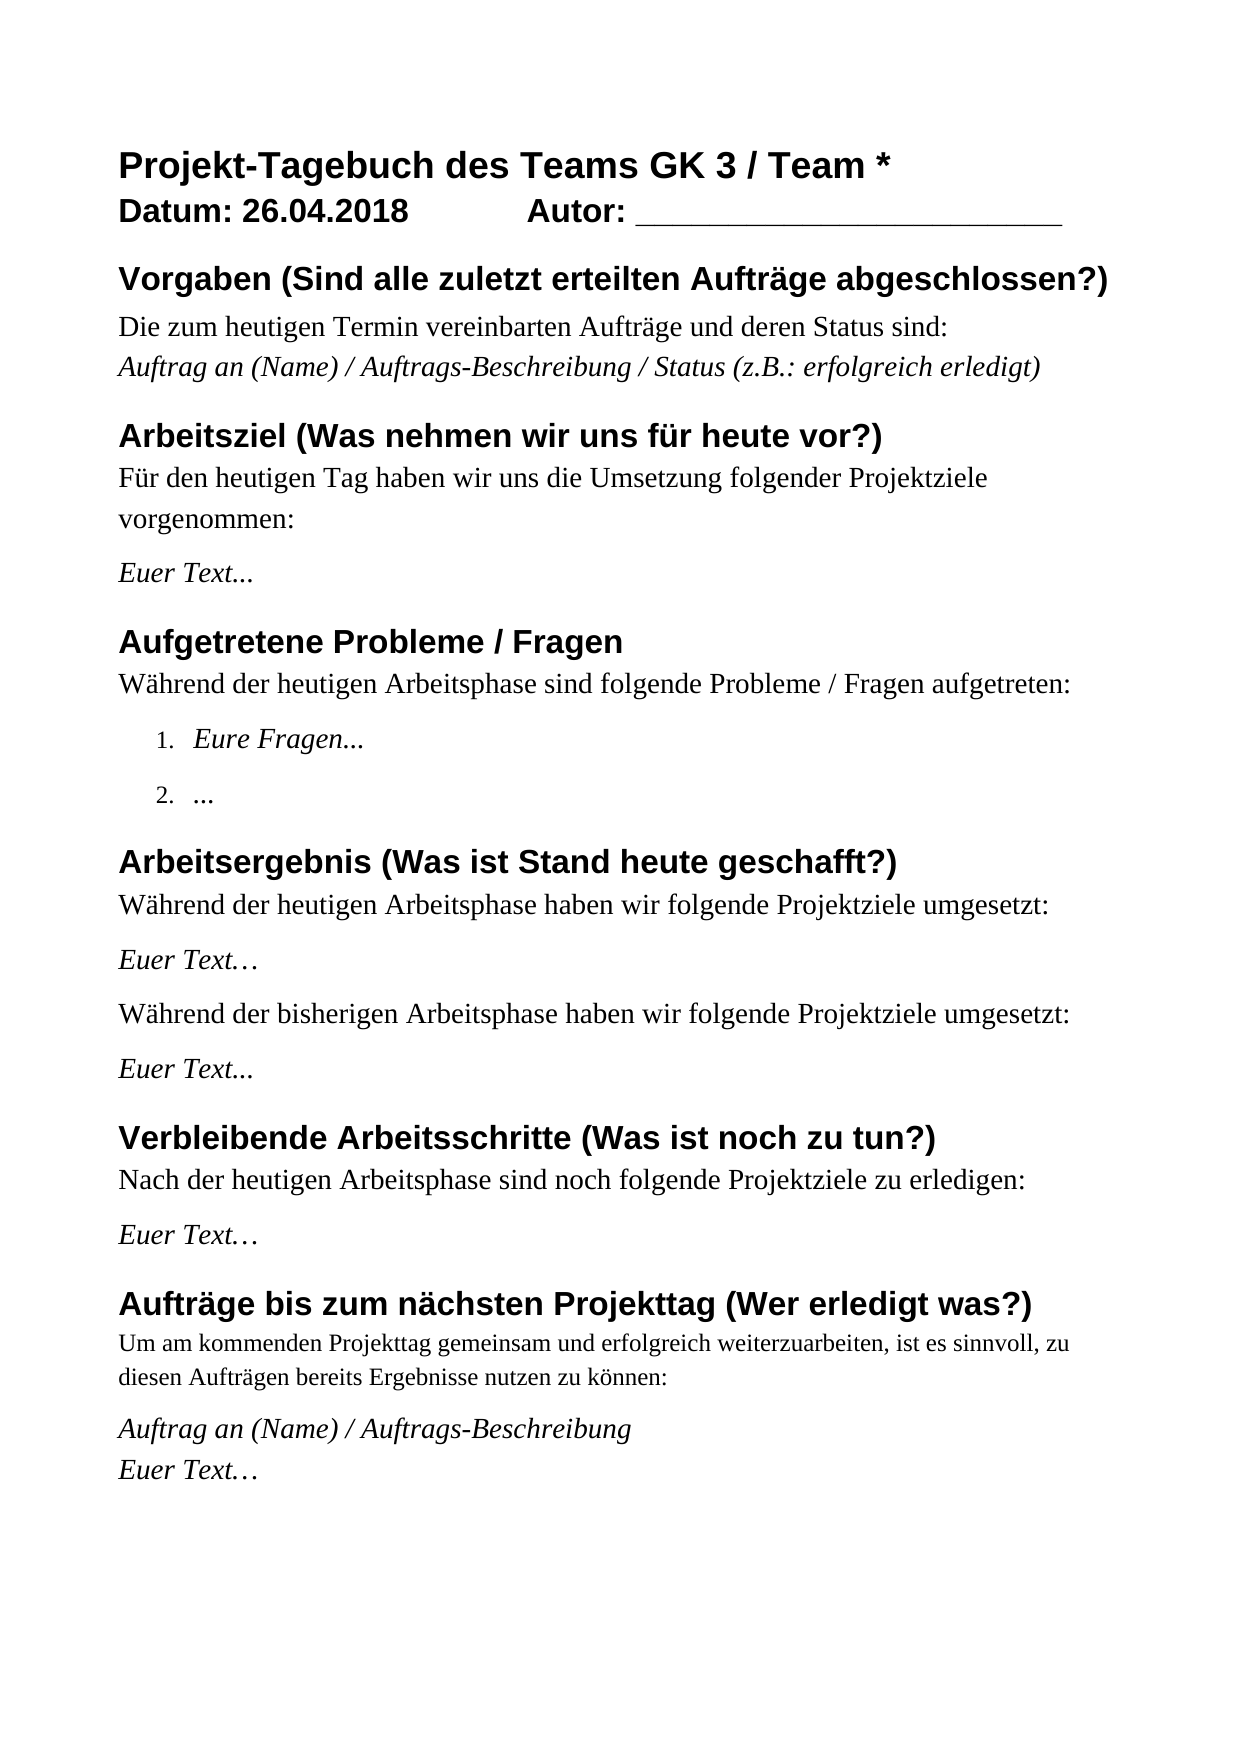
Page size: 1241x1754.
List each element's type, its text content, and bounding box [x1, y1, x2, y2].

list Aufgetretene Probleme / Fragen [118, 622, 1122, 661]
text Nach der heutigen Arbeitsphase sind noch folgende Projektziele zu erledigen: [118, 1162, 1122, 1196]
list Arbeitsergebnis (Was ist Stand heute geschafft?) [118, 843, 1122, 881]
text Euer Text… [118, 1217, 1122, 1251]
text Während der heutigen Arbeitsphase sind folgende Probleme / Fragen aufgetreten: [118, 666, 1122, 700]
text Die zum heutigen Termin vereinbarten Aufträge und deren Status sind: Auftrag an (Name) / Auftrags-Beschreibung / Status (z.B.: erfolgreich erledigt) [118, 309, 1122, 383]
list Datum: 26.04.2018 Autor: _______________________ [118, 191, 1122, 230]
text Während der bisherigen Arbeitsphase haben wir folgende Projektziele umgesetzt: [118, 997, 1122, 1030]
text Euer Text… [118, 942, 1122, 975]
text Während der heutigen Arbeitsphase haben wir folgende Projektziele umgesetzt: [118, 887, 1122, 921]
text Euer Text... [118, 556, 1122, 589]
list Verbleibende Arbeitsschritte (Was ist noch zu tun?) [118, 1118, 1122, 1156]
text Euer Text... [118, 1051, 1122, 1085]
list ... [156, 776, 1122, 809]
text Um am kommenden Projekttag gemeinsam und erfolgreich weiterzuarbeiten, ist es sinnvoll, zu diesen Aufträgen bereits Ergebnisse nutzen zu können: [118, 1328, 1122, 1391]
list Arbeitsziel (Was nehmen wir uns für heute vor?) [118, 416, 1122, 454]
list Eure Fragen... [156, 721, 1122, 755]
list Vorgaben (Sind alle zuletzt erteilten Aufträge abgeschlossen?) [118, 259, 1122, 298]
list Aufträge bis zum nächsten Projekttag (Wer erledigt was?) [118, 1284, 1122, 1322]
text Auftrag an (Name) / Auftrags-Beschreibung Euer Text… [118, 1412, 1122, 1485]
text Für den heutigen Tag haben wir uns die Umsetzung folgender Projektziele vorgenommen: [118, 461, 1122, 534]
